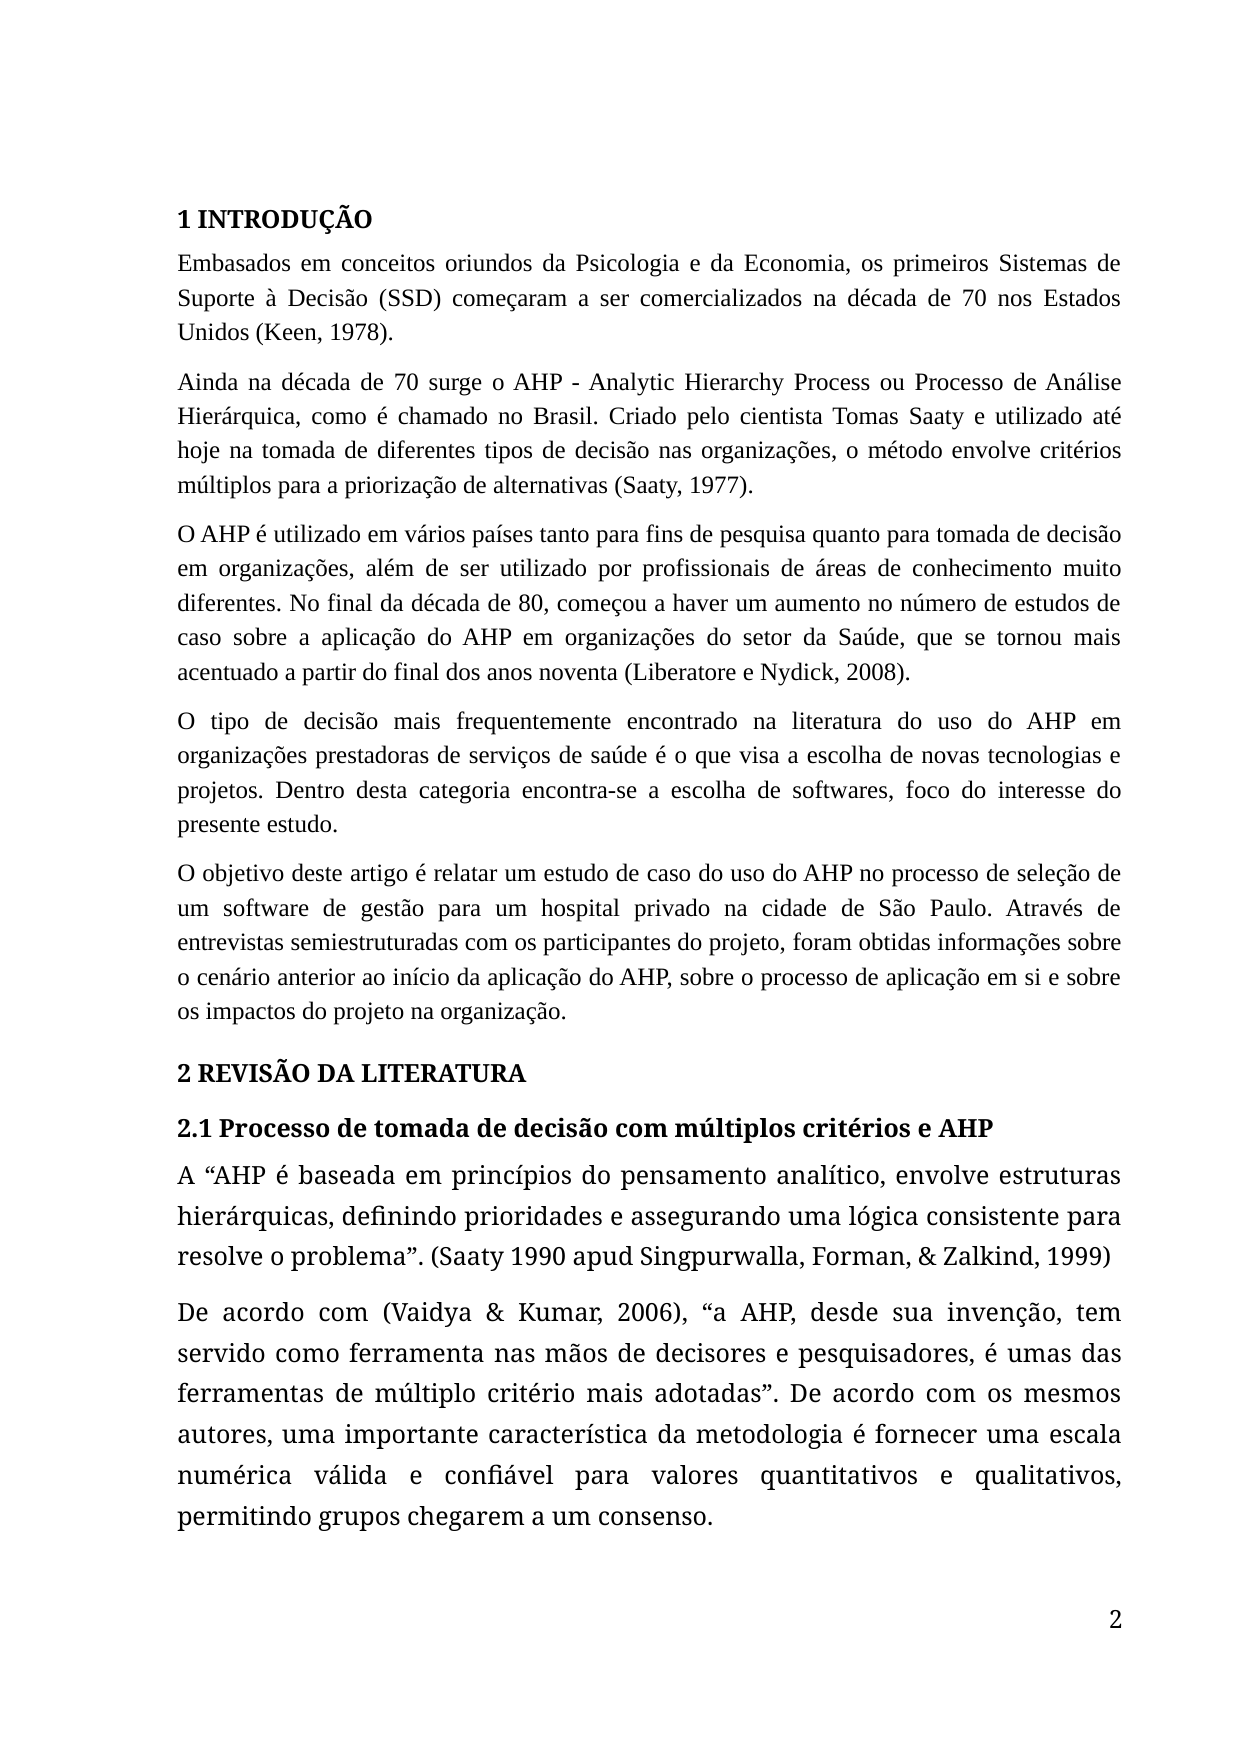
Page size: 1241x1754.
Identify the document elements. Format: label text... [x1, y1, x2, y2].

text Ainda na década de 70 surge o AHP - Analytic Hierarchy Process ou Processo de Análise Hierárquica, como é chamado no Brasil. Criado pelo cientista Tomas Saaty e utilizado até hoje na tomada de diferentes tipos de decisão nas organizações, o método envolve critérios múltiplos para a priorização de alternativas (Saaty, 1977). [177, 367, 1122, 499]
subtitle 1 Introdução [177, 202, 1122, 236]
subtitle 2.1 Processo de tomada de decisão com múltiplos critérios e AHP [177, 1111, 1122, 1145]
text O objetivo deste artigo é relatar um estudo de caso do uso do AHP no processo de seleção de um software de gestão para um hospital privado na cidade de São Paulo. Através de entrevistas semiestruturadas com os participantes do projeto, foram obtidas informações sobre o cenário anterior ao início da aplicação do AHP, sobre o processo de aplicação em si e sobre os impactos do projeto na organização. [177, 858, 1122, 1025]
text O AHP é utilizado em vários países tanto para fins de pesquisa quanto para tomada de decisão em organizações, além de ser utilizado por profissionais de áreas de conhecimento muito diferentes. No final da década de 80, começou a haver um aumento no número de estudos de caso sobre a aplicação do AHP em organizações do setor da Saúde, que se tornou mais acentuado a partir do final dos anos noventa (Liberatore e Nydick, 2008). [177, 519, 1122, 686]
text De acordo com (Vaidya & Kumar, 2006), “a AHP, desde sua invenção, tem servido como ferramenta nas mãos de decisores e pesquisadores, é umas das ferramentas de múltiplo critério mais adotadas”. De acordo com os mesmos autores, uma importante característica da metodologia é fornecer uma escala numérica válida e confiável para valores quantitativos e qualitativos, permitindo grupos chegarem a um consenso. [177, 1294, 1122, 1533]
text A “AHP é baseada em princípios do pensamento analítico, envolve estruturas hierárquicas, definindo prioridades e assegurando uma lógica consistente para resolve o problema”. (Saaty 1990 apud Singpurwalla, Forman, & Zalkind, 1999) [177, 1157, 1122, 1273]
text Embasados em conceitos oriundos da Psicologia e da Economia, os primeiros Sistemas de Suporte à Decisão (SSD) começaram a ser comercializados na década de 70 nos Estados Unidos (Keen, 1978). [177, 248, 1122, 346]
text O tipo de decisão mais frequentemente encontrado na literatura do uso do AHP em organizações prestadoras de serviços de saúde é o que visa a escolha de novas tecnologias e projetos. Dentro desta categoria encontra-se a escolha de softwares, foco do interesse do presente estudo. [177, 706, 1122, 838]
subtitle 2 Revisão da Literatura [177, 1056, 1122, 1090]
